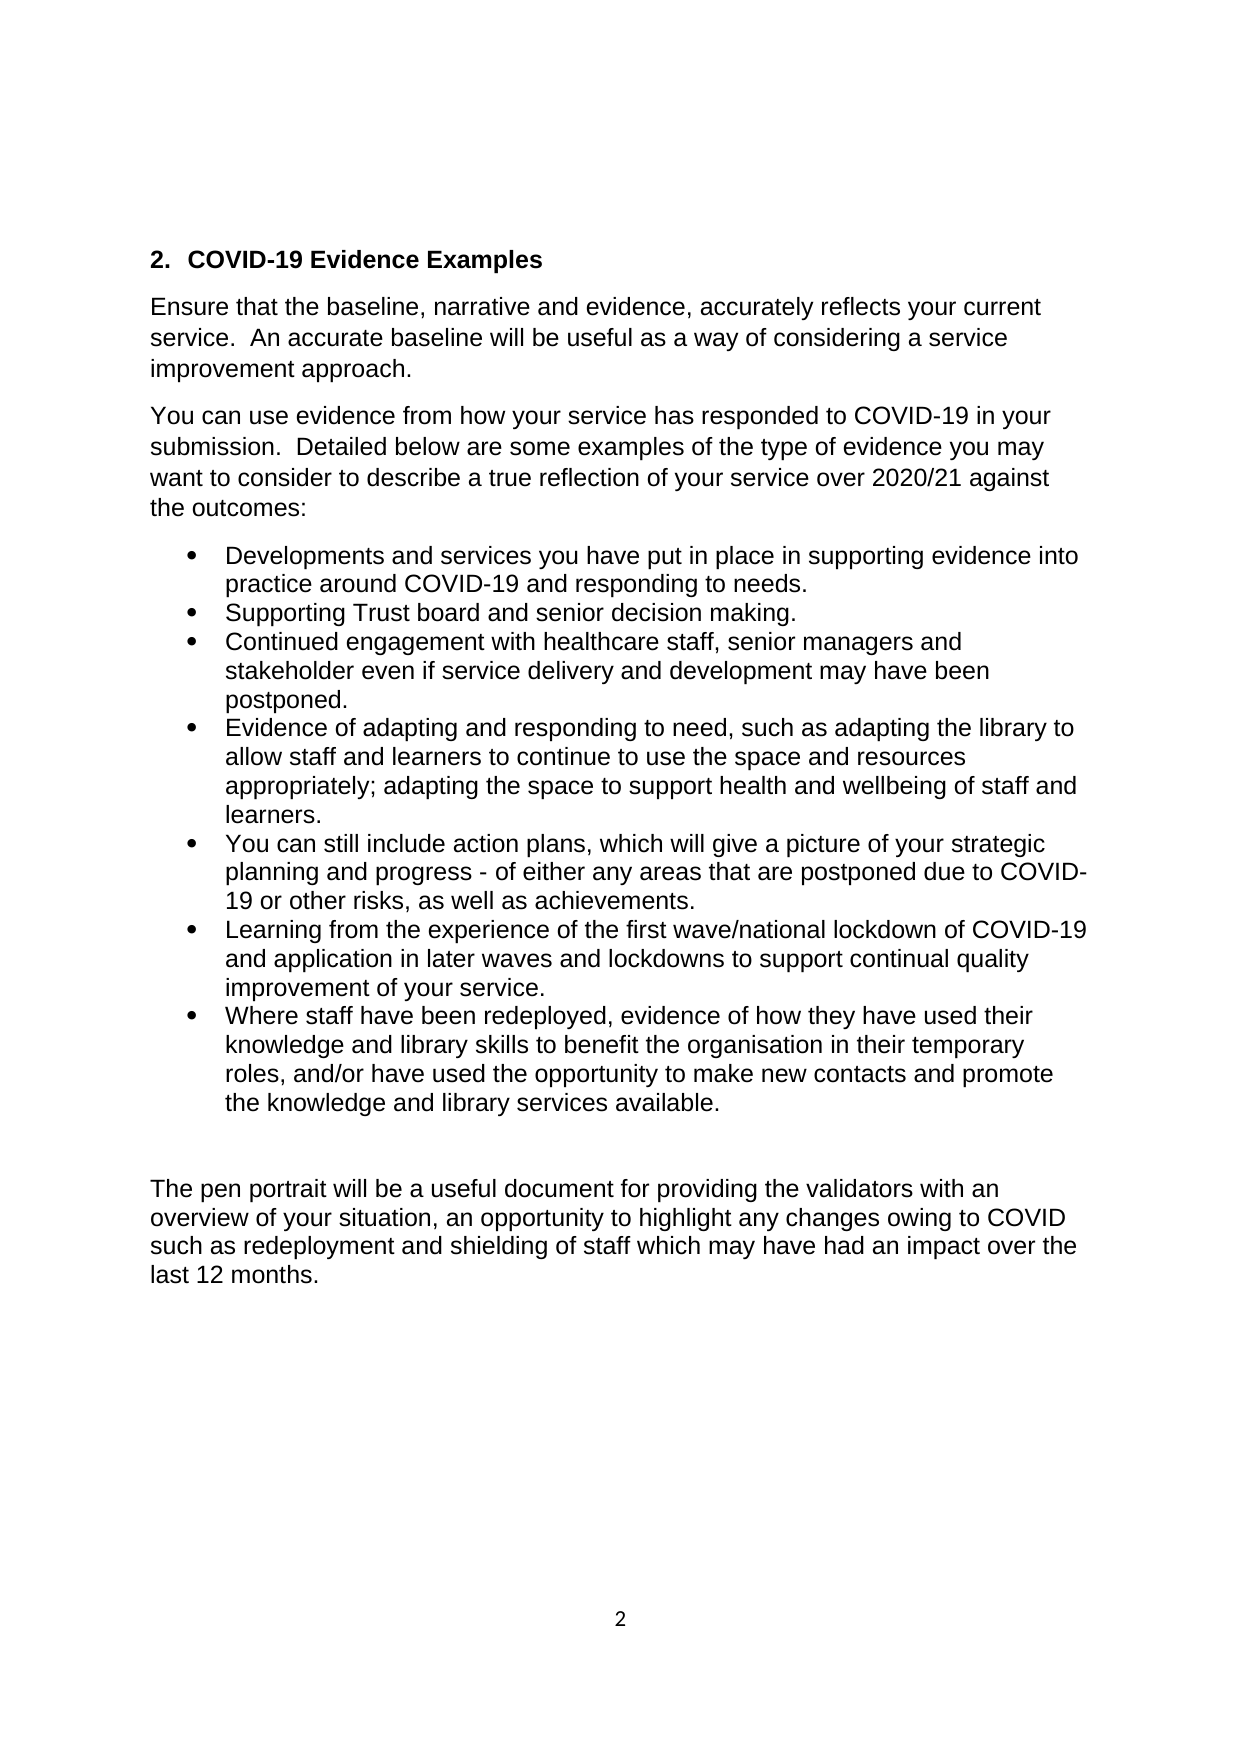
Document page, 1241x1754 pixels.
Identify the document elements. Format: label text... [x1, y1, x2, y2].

list Developments and services you have put in place in supporting evidence into practice around COVID-19 and responding to needs. [187, 541, 1090, 598]
list Where staff have been redeployed, evidence of how they have used their knowledge and library skills to benefit the organisation in their temporary roles, and/or have used the opportunity to make new contacts and promote the knowledge and library services available. [187, 1001, 1090, 1116]
list Evidence of adapting and responding to need, such as adapting the library to allow staff and learners to continue to use the space and resources appropriately; adapting the space to support health and wellbeing of staff and learners. [187, 713, 1090, 828]
text Ensure that the baseline, narrative and evidence, accurately reflects your current service. An accurate baseline will be useful as a way of considering a service improvement approach. [150, 292, 1090, 382]
list COVID-19 Evidence Examples [150, 245, 1090, 273]
list You can still include action plans, which will give a picture of your strategic planning and progress - of either any areas that are postponed due to COVID-19 or other risks, as well as achievements. [187, 828, 1090, 915]
text The pen portrait will be a useful document for providing the validators with an overview of your situation, an opportunity to highlight any changes owing to COVID such as redeployment and shielding of staff which may have had an impact over the last 12 months. [150, 1174, 1090, 1289]
text You can use evidence from how your service has responded to COVID-19 in your submission. Detailed below are some examples of the type of evidence you may want to consider to describe a true reflection of your service over 2020/21 against the outcomes: [150, 401, 1090, 522]
list Learning from the experience of the first wave/national lockdown of COVID-19 and application in later waves and lockdowns to support continual quality improvement of your service. [187, 915, 1090, 1001]
list Continued engagement with healthcare staff, senior managers and stakeholder even if service delivery and development may have been postponed. [187, 627, 1090, 713]
list Supporting Trust board and senior decision making. [187, 598, 1090, 627]
